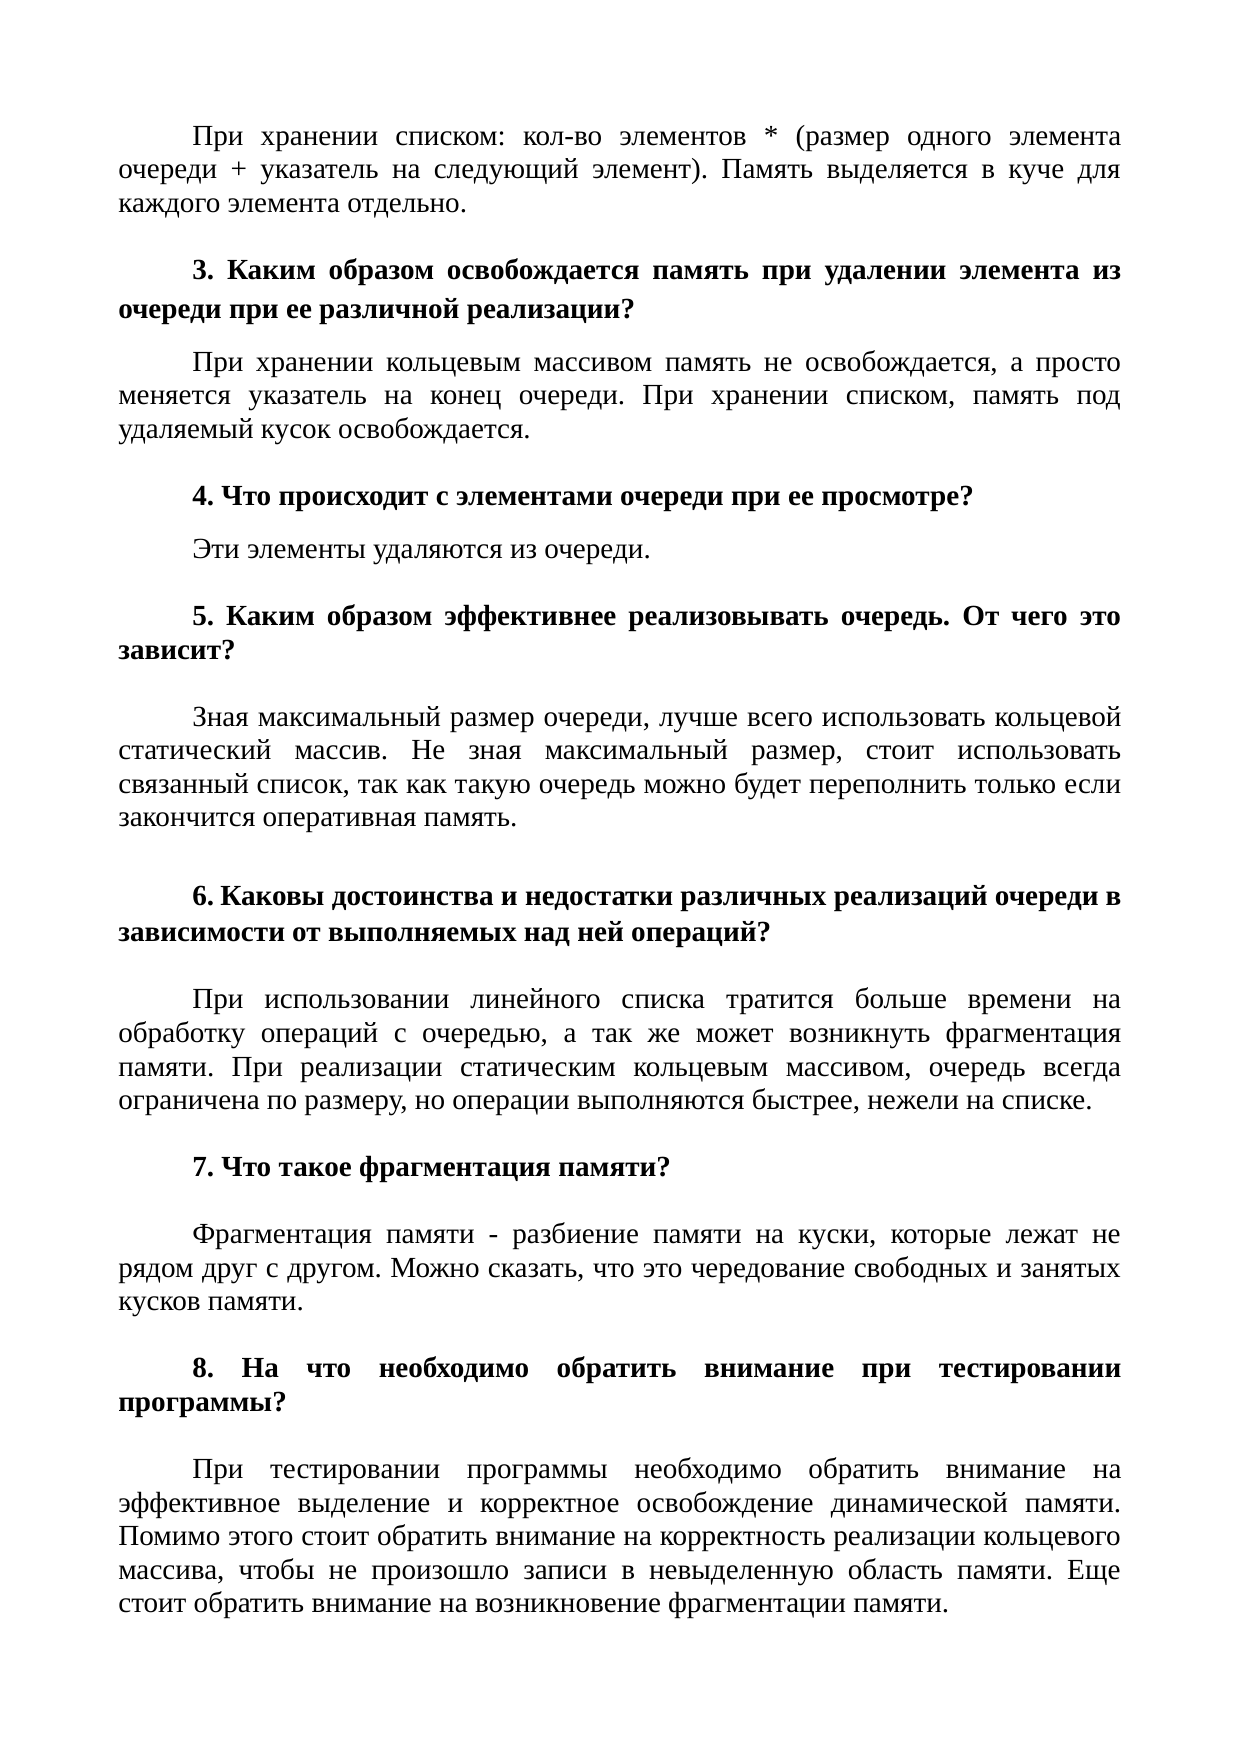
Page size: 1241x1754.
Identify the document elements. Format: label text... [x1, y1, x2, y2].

title 6. Каковы достоинства и недостатки различных реализаций очереди в зависимости от выполняемых над ней операций? [118, 867, 1122, 948]
text При тестировании программы необходимо обратить внимание на эффективное выделение и корректное освобождение динамической памяти. Помимо этого стоит обратить внимание на корректность реализации кольцевого массива, чтобы не произошло записи в невыделенную область памяти. Еще стоит обратить внимание на возникновение фрагментации памяти. [118, 1451, 1122, 1619]
text При хранении кольцевым массивом память не освобождается, а просто меняется указатель на конец очереди. При хранении списком, память под удаляемый кусок освобождается. [118, 344, 1122, 444]
text 8. На что необходимо обратить внимание при тестировании программы? [118, 1351, 1122, 1418]
text Эти элементы удаляются из очереди. [118, 531, 1122, 565]
text 7. Что такое фрагментация памяти? [118, 1149, 1122, 1183]
text 4. Что происходит с элементами очереди при ее просмотре? [118, 478, 1122, 512]
text При использовании линейного списка тратится больше времени на обработку операций с очередью, а так же может возникнуть фрагментация памяти. При реализации статическим кольцевым массивом, очередь всегда ограничена по размеру, но операции выполняются быстрее, нежели на списке. [118, 982, 1122, 1116]
text 3. Каким образом освобождается память при удалении элемента из очереди при ее различной реализации? [118, 252, 1122, 324]
text Фрагментация памяти - разбиение памяти на куски, которые лежат не рядом друг с другом. Можно сказать, что это чередование свободных и занятых кусков памяти. [118, 1216, 1122, 1317]
text При хранении списком: кол-во элементов * (размер одного элемента очереди + указатель на следующий элемент). Память выделяется в куче для каждого элемента отдельно. [118, 118, 1122, 219]
text 5. Каким образом эффективнее реализовывать очередь. От чего это зависит? Зная максимальный размер очереди, лучше всего использовать кольцевой статический массив. Не зная максимальный размер, стоит использовать связанный список, так как такую очередь можно будет переполнить только если закончится оперативная память. [118, 598, 1122, 833]
